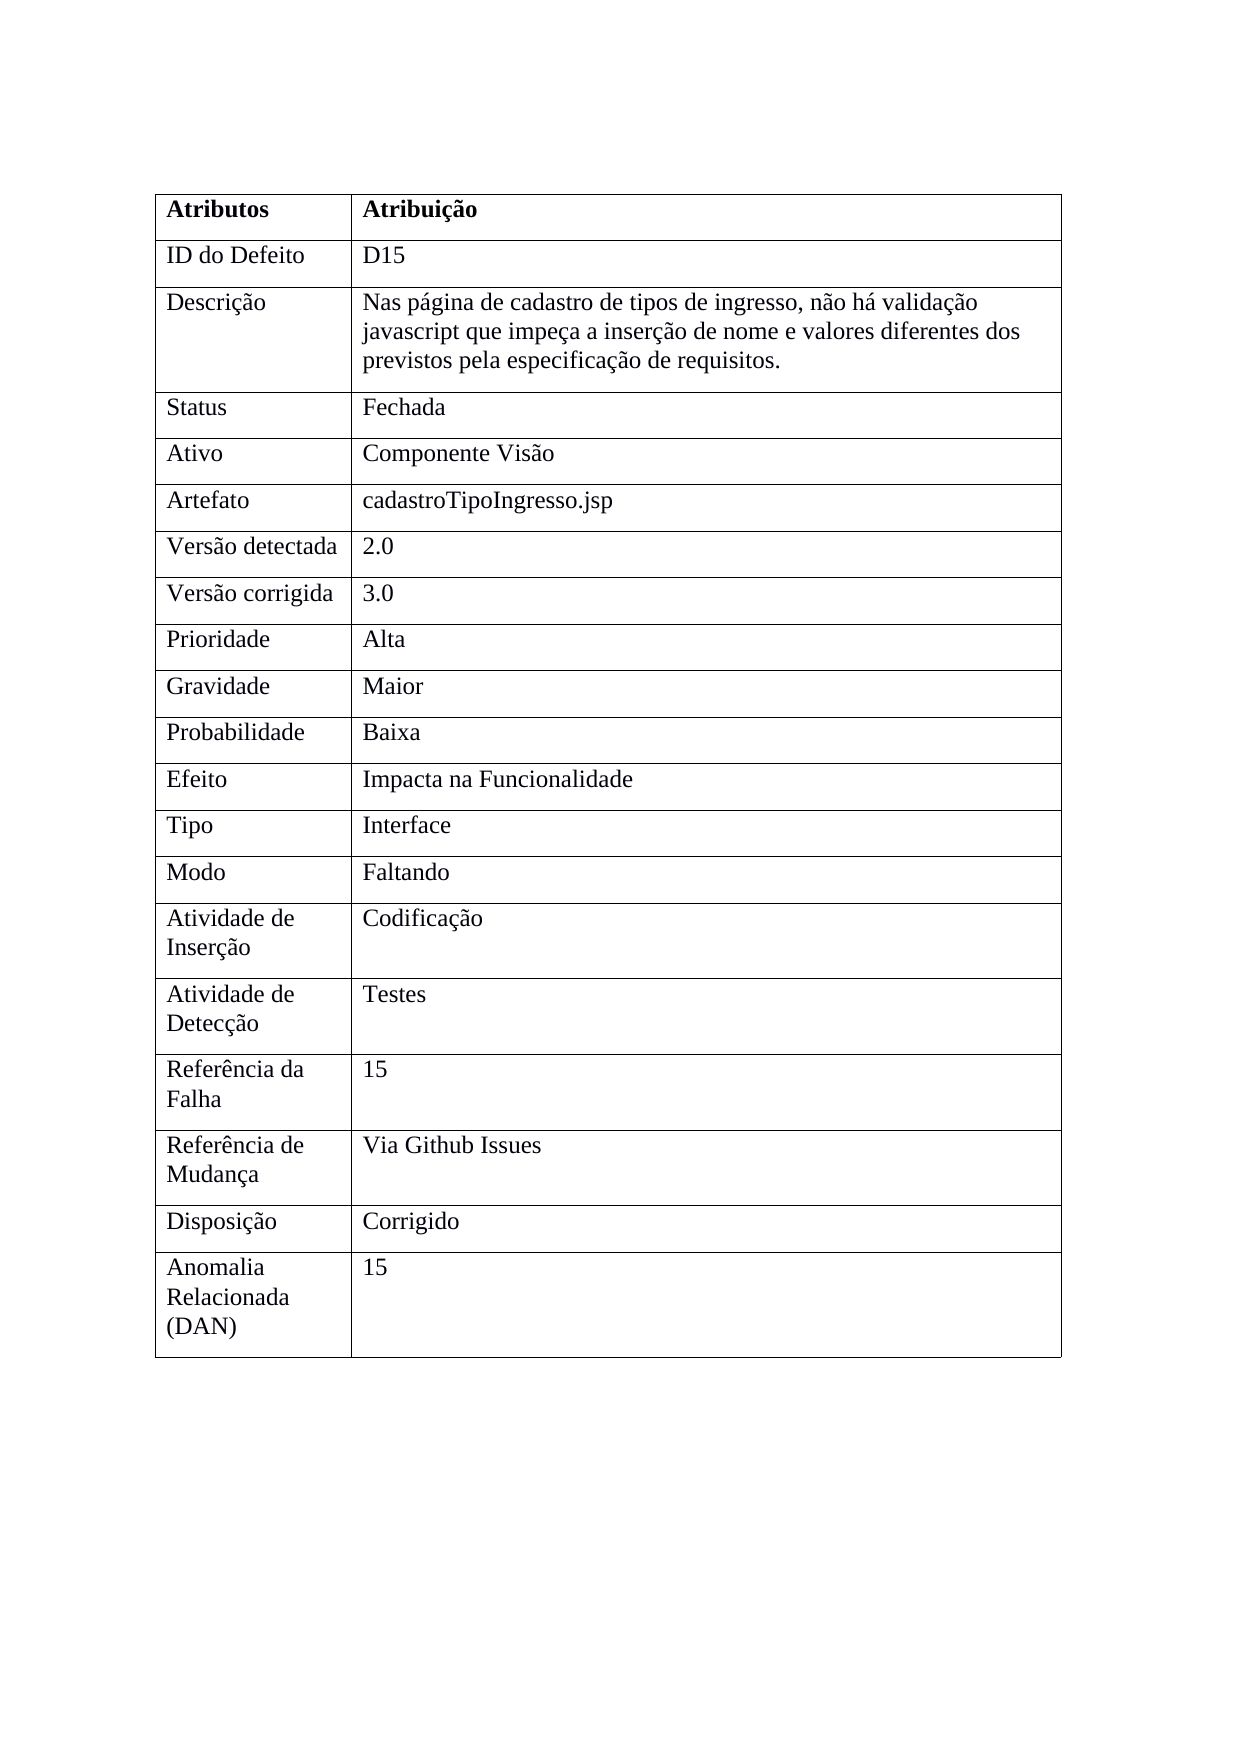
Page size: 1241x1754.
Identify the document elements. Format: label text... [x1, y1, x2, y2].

table_cell ID do Defeito [156, 241, 351, 286]
table_cell D15 [352, 241, 1061, 286]
table_cell Artefato [156, 485, 351, 531]
table_cell Anomalia Relacionada (DAN) [156, 1253, 351, 1357]
table_cell 15 [352, 1055, 1061, 1130]
table_cell Atividade de Inserção [156, 904, 351, 978]
table_cell Tipo [156, 811, 351, 856]
table_cell Gravidade [156, 671, 351, 717]
table_cell Maior [352, 671, 1061, 717]
table_cell Disposição [156, 1206, 351, 1252]
table_cell Versão corrigida [156, 578, 351, 624]
table_cell Status [156, 393, 351, 438]
table_cell cadastroTipoIngresso.jsp [352, 485, 1061, 531]
table_cell Probabilidade [156, 718, 351, 763]
table_cell Interface [352, 811, 1061, 856]
table_cell Atividade de Detecção [156, 979, 351, 1054]
table_header Atributos [156, 195, 351, 240]
table_cell Efeito [156, 764, 351, 809]
table_header Atribuição [352, 195, 1061, 240]
table_cell Referência de Mudança [156, 1131, 351, 1205]
table_cell 3.0 [352, 578, 1061, 624]
table_cell Nas página de cadastro de tipos de ingresso, não há validação javascript que impeça a inserção de nome e valores diferentes dos previstos pela especificação de requisitos. [352, 288, 1061, 391]
table_cell 15 [352, 1253, 1061, 1357]
table_cell Componente Visão [352, 439, 1061, 484]
table_cell Via Github Issues [352, 1131, 1061, 1205]
table_cell Referência da Falha [156, 1055, 351, 1130]
table_cell Ativo [156, 439, 351, 484]
table_cell Baixa [352, 718, 1061, 763]
table_cell 2.0 [352, 532, 1061, 577]
table_cell Modo [156, 857, 351, 902]
table_cell Impacta na Funcionalidade [352, 764, 1061, 809]
table_cell Versão detectada [156, 532, 351, 577]
table_cell Descrição [156, 288, 351, 391]
table_cell Testes [352, 979, 1061, 1054]
table_cell Prioridade [156, 625, 351, 670]
table_cell Fechada [352, 393, 1061, 438]
table_cell Alta [352, 625, 1061, 670]
table_cell Faltando [352, 857, 1061, 902]
table_cell Corrigido [352, 1206, 1061, 1252]
table_cell Codificação [352, 904, 1061, 978]
